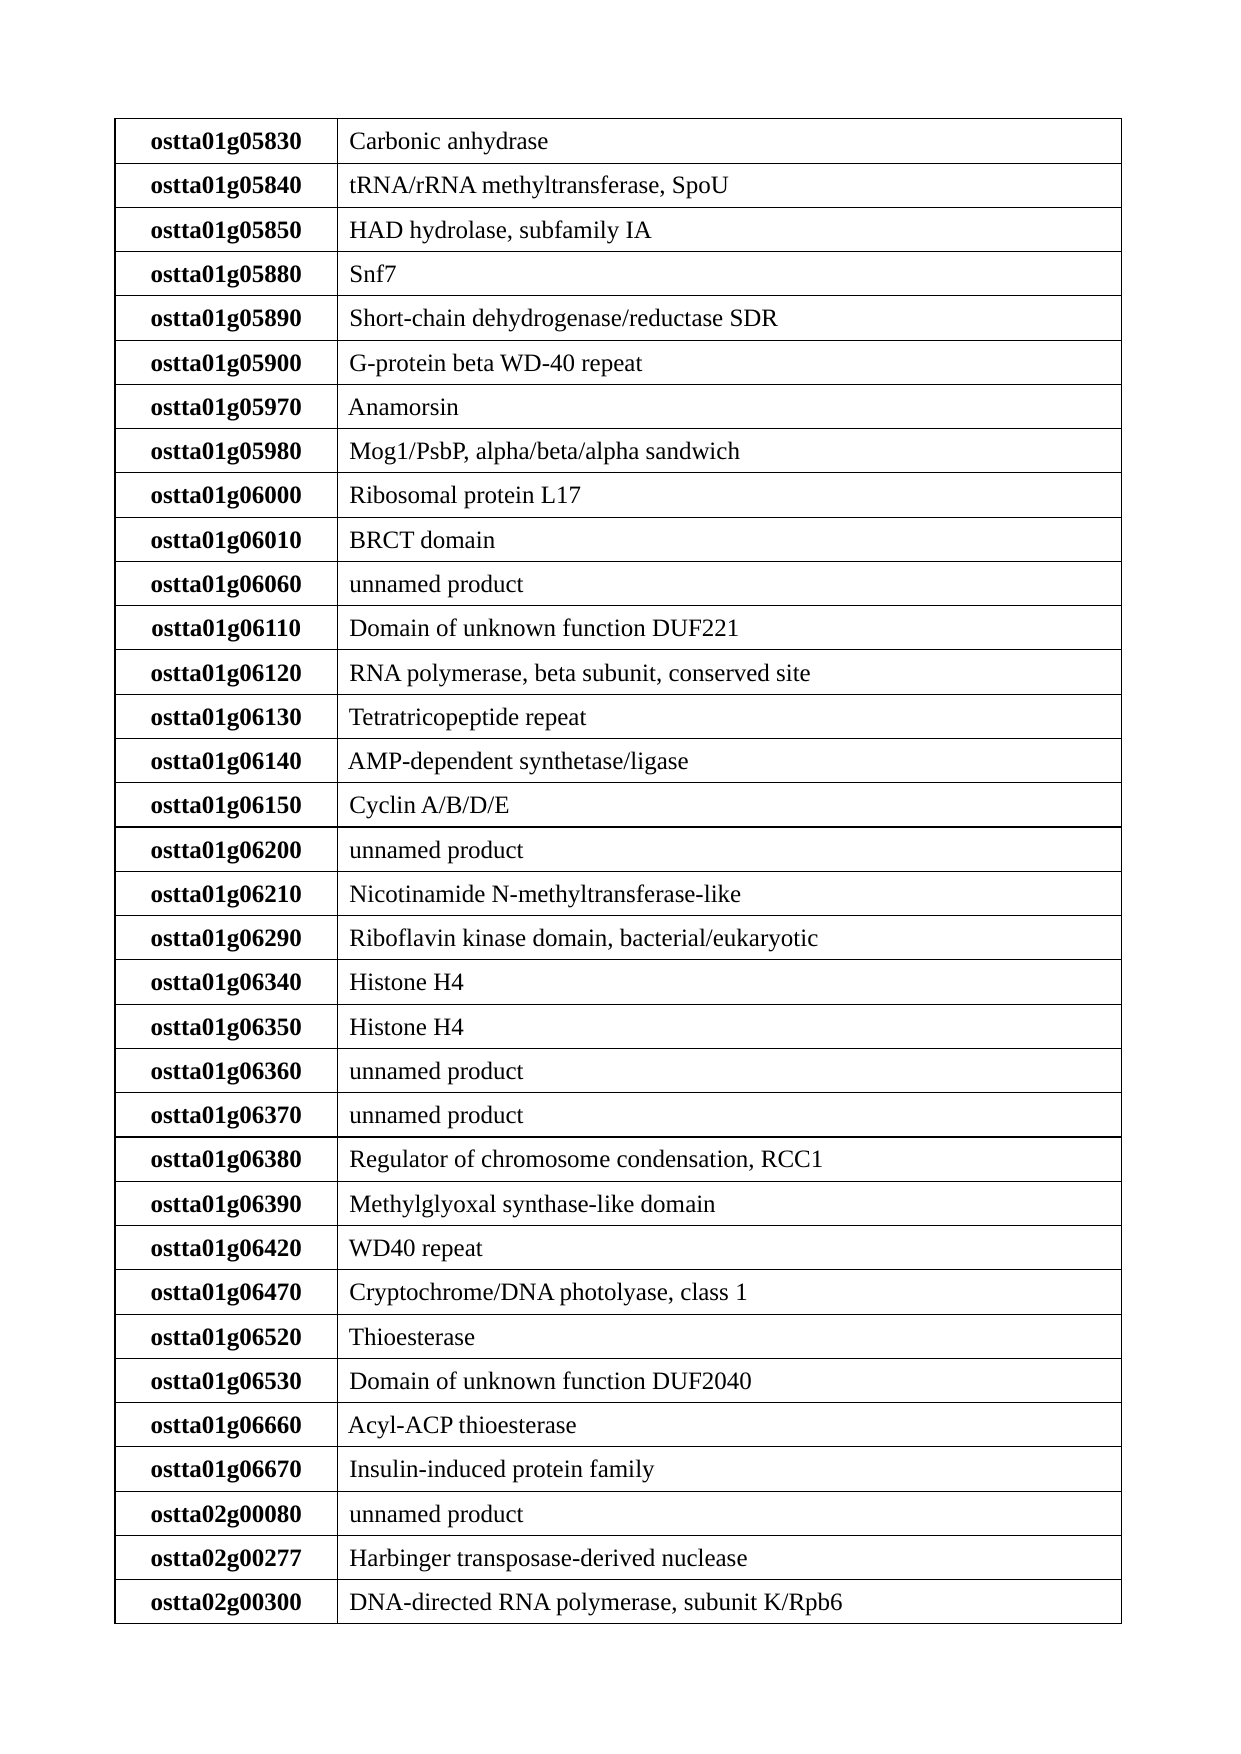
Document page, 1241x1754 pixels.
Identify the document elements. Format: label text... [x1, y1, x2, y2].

table_cell [1122, 1446, 1240, 1491]
table_cell ostta01g06010 [116, 518, 337, 561]
table_cell Acyl-ACP thioesterase [338, 1403, 1121, 1446]
table_cell Domain of unknown function DUF2040 [338, 1359, 1121, 1402]
table_cell ostta01g06140 [116, 739, 337, 782]
table_cell ostta01g06000 [116, 473, 337, 517]
table_cell [1122, 384, 1240, 428]
table_cell tRNA/rRNA methyltransferase, SpoU [338, 164, 1121, 207]
table_cell [1122, 1136, 1240, 1181]
table_cell Anamorsin [338, 385, 1121, 428]
table_cell BRCT domain [338, 518, 1121, 561]
table_cell [1122, 340, 1240, 384]
table_cell [1122, 738, 1240, 782]
table_cell [1122, 649, 1240, 694]
table_cell Mog1/PsbP, alpha/beta/alpha sandwich [338, 429, 1121, 472]
table_cell [1122, 251, 1240, 295]
table_cell [1122, 1535, 1240, 1579]
table_cell Domain of unknown function DUF221 [338, 606, 1121, 649]
table_cell [1122, 517, 1240, 561]
table_cell HAD hydrolase, subfamily IA [338, 208, 1121, 251]
table_cell ostta01g06060 [116, 562, 337, 605]
table_cell ostta01g05890 [116, 296, 337, 339]
table_cell Regulator of chromosome condensation, RCC1 [338, 1138, 1121, 1181]
table_cell Thioesterase [338, 1315, 1121, 1358]
table_cell DNA-directed RNA polymerase, subunit K/Rpb6 [338, 1580, 1121, 1623]
table_cell Cryptochrome/DNA photolyase, class 1 [338, 1270, 1121, 1313]
table_cell [1122, 1269, 1240, 1313]
table_cell ostta02g00080 [116, 1492, 337, 1535]
table_cell unnamed product [338, 1049, 1121, 1092]
table_cell ostta01g05880 [116, 252, 337, 295]
table_cell ostta01g06670 [116, 1447, 337, 1491]
table_cell ostta01g06350 [116, 1005, 337, 1048]
table_cell [1122, 959, 1240, 1003]
table_cell [1122, 207, 1240, 251]
table_cell unnamed product [338, 1093, 1121, 1136]
table_cell ostta01g06150 [116, 783, 337, 826]
table_cell ostta01g06520 [116, 1315, 337, 1358]
table_cell RNA polymerase, beta subunit, conserved site [338, 650, 1121, 694]
table_cell WD40 repeat [338, 1226, 1121, 1269]
table_cell [1122, 118, 1240, 162]
table_cell Carbonic anhydrase [338, 119, 1121, 162]
table_cell Cyclin A/B/D/E [338, 783, 1121, 826]
table_cell [1122, 1491, 1240, 1535]
table_cell Methylglyoxal synthase-like domain [338, 1182, 1121, 1225]
table_cell ostta01g06360 [116, 1049, 337, 1092]
table_cell ostta01g06530 [116, 1359, 337, 1402]
table_cell ostta01g05980 [116, 429, 337, 472]
table_cell [1122, 1181, 1240, 1225]
table_cell [1122, 472, 1240, 517]
table_cell ostta01g05850 [116, 208, 337, 251]
table_cell ostta02g00277 [116, 1536, 337, 1579]
table_cell Histone H4 [338, 1005, 1121, 1048]
table_cell ostta01g06660 [116, 1403, 337, 1446]
table_cell ostta01g06420 [116, 1226, 337, 1269]
table_cell [1122, 163, 1240, 207]
table_cell ostta01g06210 [116, 872, 337, 915]
table_cell Tetratricopeptide repeat [338, 695, 1121, 738]
table_cell [1122, 561, 1240, 605]
table_cell [1122, 1402, 1240, 1446]
table_cell unnamed product [338, 828, 1121, 871]
table_cell ostta01g06120 [116, 650, 337, 694]
table_cell [1122, 1579, 1240, 1623]
table_cell ostta01g05970 [116, 385, 337, 428]
table_cell ostta01g05830 [116, 119, 337, 162]
table_cell ostta01g06200 [116, 828, 337, 871]
table_cell [1122, 605, 1240, 649]
table_cell ostta01g06380 [116, 1138, 337, 1181]
table_cell [1122, 1225, 1240, 1269]
table_cell ostta01g06470 [116, 1270, 337, 1313]
table_cell Ribosomal protein L17 [338, 473, 1121, 517]
table_cell ostta01g05900 [116, 341, 337, 384]
table_cell [1122, 915, 1240, 959]
table_cell Snf7 [338, 252, 1121, 295]
table_cell [1122, 295, 1240, 339]
table_cell [1122, 694, 1240, 738]
table_cell Insulin-induced protein family [338, 1447, 1121, 1491]
table_cell ostta01g06340 [116, 960, 337, 1003]
table_cell ostta01g06290 [116, 916, 337, 959]
table_cell Nicotinamide N-methyltransferase-like [338, 872, 1121, 915]
table_cell ostta01g05840 [116, 164, 337, 207]
table_cell ostta01g06130 [116, 695, 337, 738]
table_cell [1122, 871, 1240, 915]
table_cell [1122, 1092, 1240, 1136]
table_cell [1122, 782, 1240, 826]
table_cell [1122, 428, 1240, 472]
table_cell Harbinger transposase-derived nuclease [338, 1536, 1121, 1579]
table_cell unnamed product [338, 1492, 1121, 1535]
table_cell [1122, 826, 1240, 871]
table_cell ostta01g06110 [116, 606, 337, 649]
table_cell Short-chain dehydrogenase/reductase SDR [338, 296, 1121, 339]
table_cell [1122, 1048, 1240, 1092]
table_cell [1122, 1004, 1240, 1048]
table_cell ostta02g00300 [116, 1580, 337, 1623]
table_cell [1122, 1314, 1240, 1358]
table_cell G-protein beta WD-40 repeat [338, 341, 1121, 384]
table_cell ostta01g06390 [116, 1182, 337, 1225]
table_cell unnamed product [338, 562, 1121, 605]
table_cell AMP-dependent synthetase/ligase [338, 739, 1121, 782]
table_cell Histone H4 [338, 960, 1121, 1003]
table_cell [1122, 1358, 1240, 1402]
table_cell ostta01g06370 [116, 1093, 337, 1136]
table_cell Riboflavin kinase domain, bacterial/eukaryotic [338, 916, 1121, 959]
